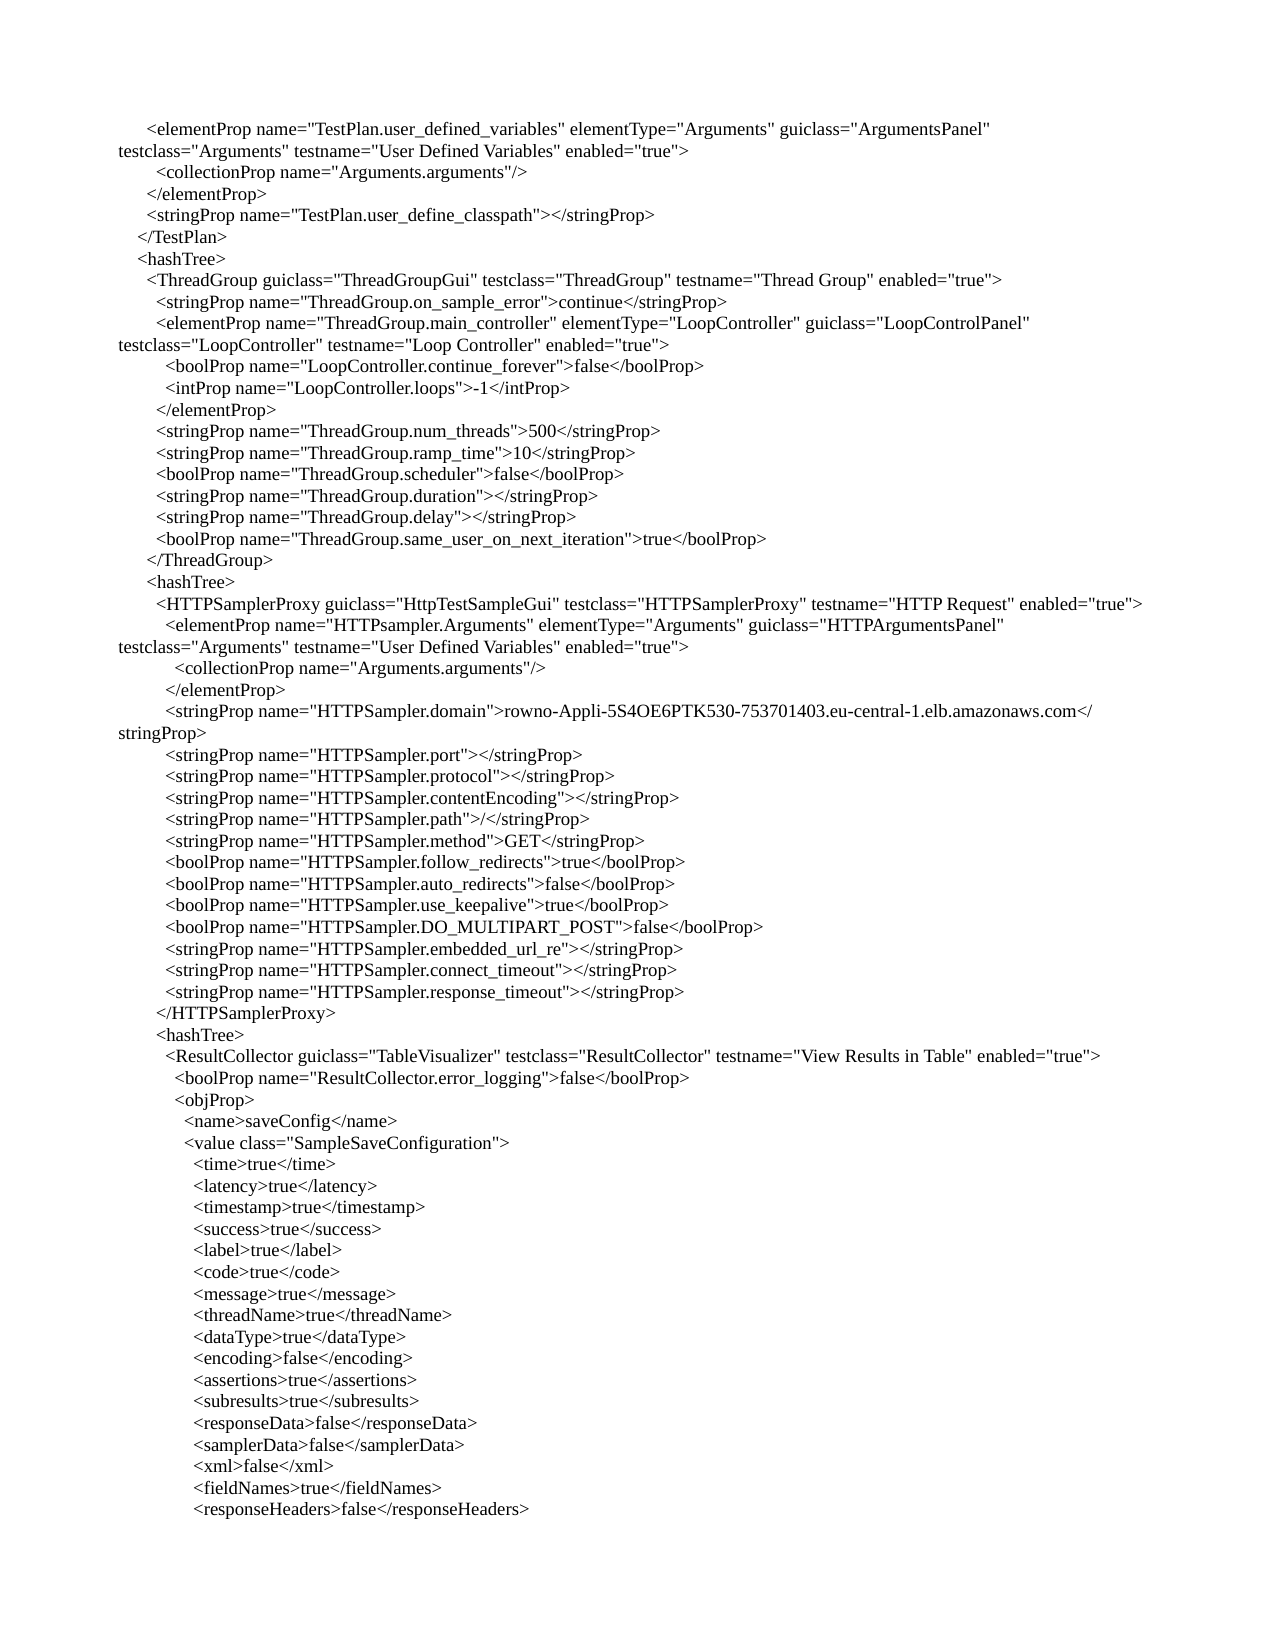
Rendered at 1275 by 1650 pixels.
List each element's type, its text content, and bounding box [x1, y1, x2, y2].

table_header <elementProp name="TestPlan.user_defined_variables" elementType="Arguments" guiclass="ArgumentsPanel" testclass="Arguments" testname="User Defined Variables" enabled="true"> <collectionProp name="Arguments.arguments"/> </elementProp> <stringProp name="TestPlan.user_define_classpath"></stringProp> </TestPlan> <hashTree> <ThreadGroup guiclass="ThreadGroupGui" testclass="ThreadGroup" testname="Thread Group" enabled="true"> <stringProp name="ThreadGroup.on_sample_error">continue</stringProp> <elementProp name="ThreadGroup.main_controller" elementType="LoopController" guiclass="LoopControlPanel" testclass="LoopController" testname="Loop Controller" enabled="true"> <boolProp name="LoopController.continue_forever">false</boolProp> <intProp name="LoopController.loops">-1</intProp> </elementProp> <stringProp name="ThreadGroup.num_threads">500</stringProp> <stringProp name="ThreadGroup.ramp_time">10</stringProp> <boolProp name="ThreadGroup.scheduler">false</boolProp> <stringProp name="ThreadGroup.duration"></stringProp> <stringProp name="ThreadGroup.delay"></stringProp> <boolProp name="ThreadGroup.same_user_on_next_iteration">true</boolProp> </ThreadGroup> <hashTree> <HTTPSamplerProxy guiclass="HttpTestSampleGui" testclass="HTTPSamplerProxy" testname="HTTP Request" enabled="true"> <elementProp name="HTTPsampler.Arguments" elementType="Arguments" guiclass="HTTPArgumentsPanel" testclass="Arguments" testname="User Defined Variables" enabled="true"> <collectionProp name="Arguments.arguments"/> </elementProp> <stringProp name="HTTPSampler.domain">rowno-Appli-5S4OE6PTK530-753701403.eu-central-1.elb.amazonaws.com</stringProp> <stringProp name="HTTPSampler.port"></stringProp> <stringProp name="HTTPSampler.protocol"></stringProp> <stringProp name="HTTPSampler.contentEncoding"></stringProp> <stringProp name="HTTPSampler.path">/</stringProp> <stringProp name="HTTPSampler.method">GET</stringProp> <boolProp name="HTTPSampler.follow_redirects">true</boolProp> <boolProp name="HTTPSampler.auto_redirects">false</boolProp> <boolProp name="HTTPSampler.use_keepalive">true</boolProp> <boolProp name="HTTPSampler.DO_MULTIPART_POST">false</boolProp> <stringProp name="HTTPSampler.embedded_url_re"></stringProp> <stringProp name="HTTPSampler.connect_timeout"></stringProp> <stringProp name="HTTPSampler.response_timeout"></stringProp> </HTTPSamplerProxy> <hashTree> <ResultCollector guiclass="TableVisualizer" testclass="ResultCollector" testname="View Results in Table" enabled="true"> <boolProp name="ResultCollector.error_logging">false</boolProp> <objProp> <name>saveConfig</name> <value class="SampleSaveConfiguration"> <time>true</time> <latency>true</latency> <timestamp>true</timestamp> <success>true</success> <label>true</label> <code>true</code> <message>true</message> <threadName>true</threadName> <dataType>true</dataType> <encoding>false</encoding> <assertions>true</assertions> <subresults>true</subresults> <responseData>false</responseData> <samplerData>false</samplerData> <xml>false</xml> <fieldNames>true</fieldNames> <responseHeaders>false</responseHeaders> [118, 118, 1157, 1520]
